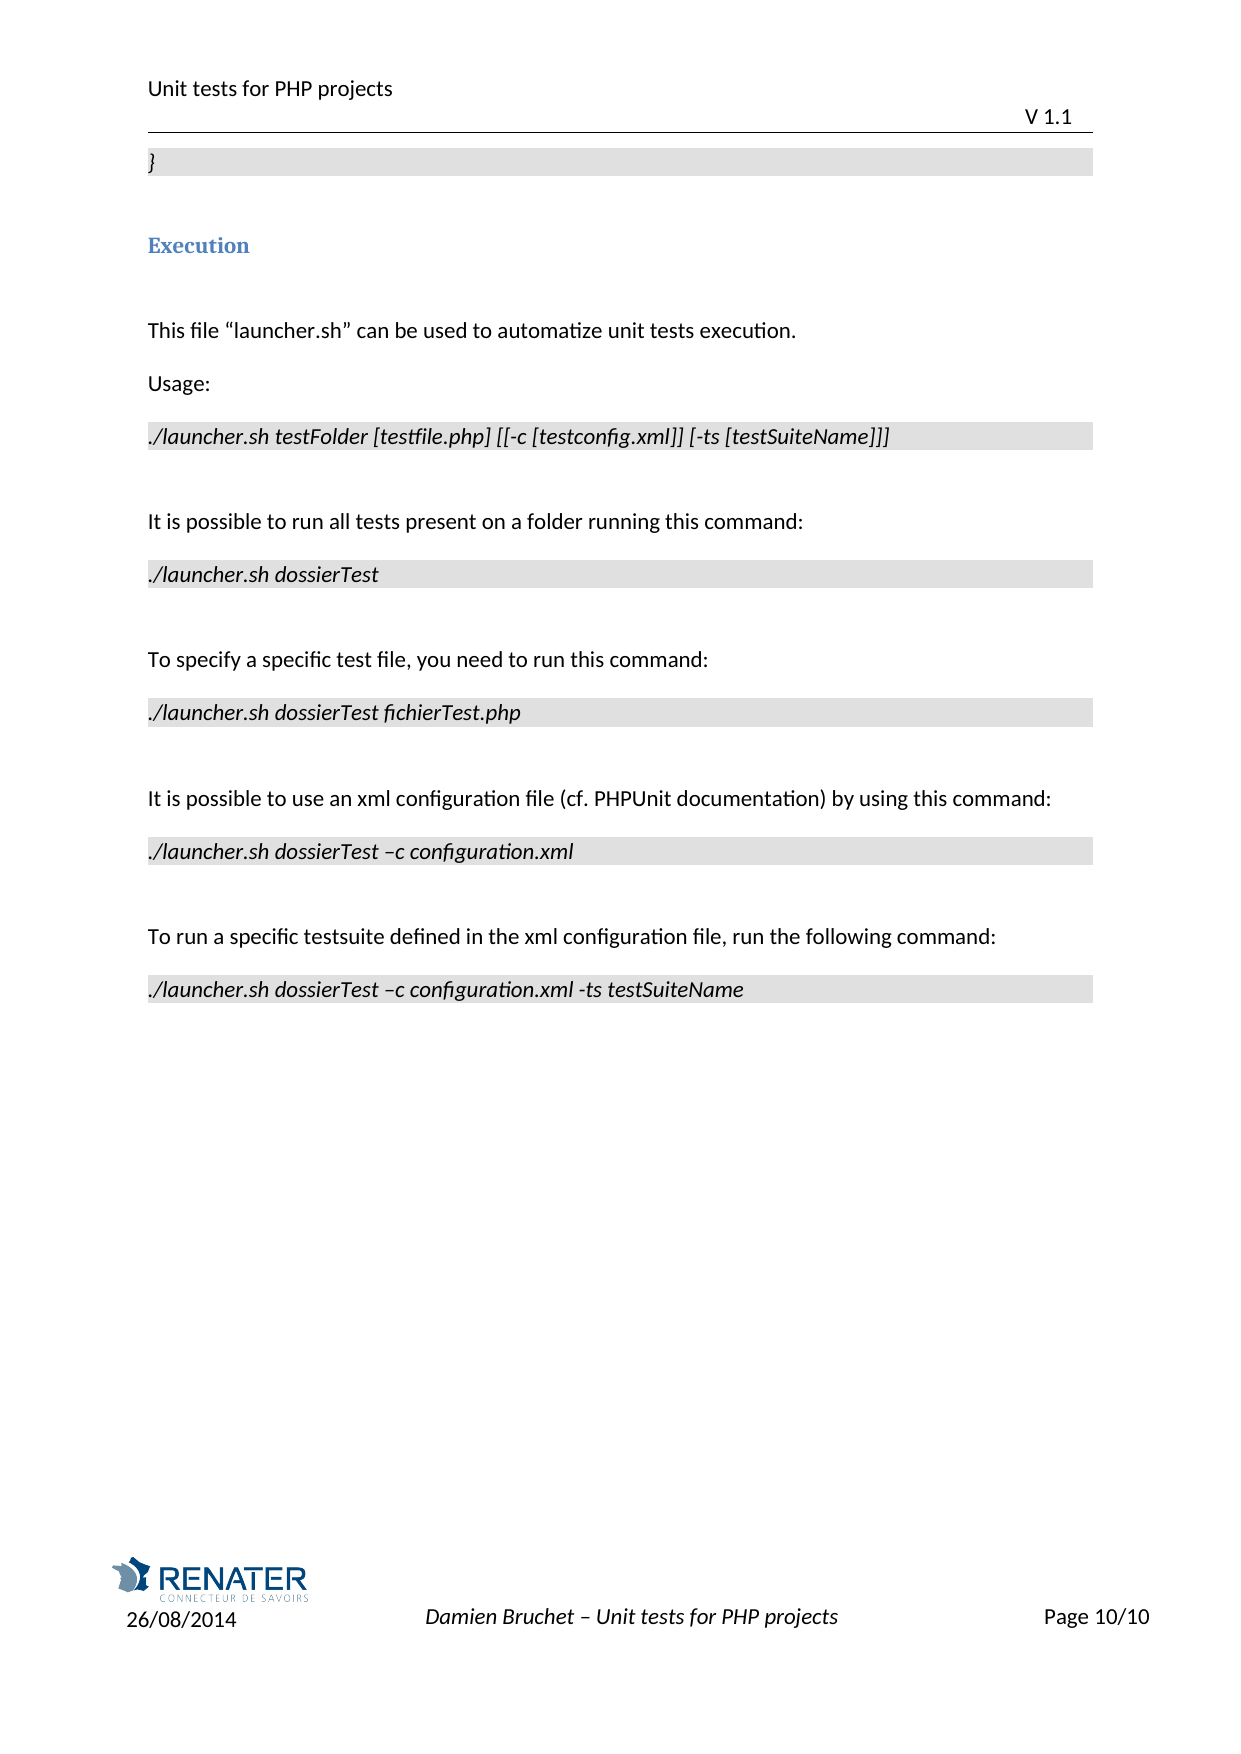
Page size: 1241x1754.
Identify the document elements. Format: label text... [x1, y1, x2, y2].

text ./launcher.sh dossierTest –c configuration.xml [148, 837, 1093, 865]
text ./launcher.sh dossierTest fichierTest.php [148, 698, 1093, 727]
text It is possible to use an xml configuration file (cf. PHPUnit documentation) by using this command: [148, 784, 1093, 812]
text } [148, 148, 1093, 176]
text This file “launcher.sh” can be used to automatize unit tests execution. [148, 316, 1093, 344]
text Usage: [148, 369, 1093, 397]
text To run a specific testsuite defined in the xml configuration file, run the following command: [148, 922, 1093, 950]
subtitle Execution [148, 233, 1093, 259]
picture [110, 1541, 309, 1617]
text To specify a specific test file, you need to run this command: [148, 646, 1093, 673]
text ./launcher.sh testFolder [testfile.php] [[-c [testconfig.xml]] [-ts [testSuiteName]]] [148, 422, 1093, 450]
text ./launcher.sh dossierTest –c configuration.xml -ts testSuiteName [148, 975, 1093, 1003]
text It is possible to run all tests present on a folder running this command: [148, 507, 1093, 535]
text ./launcher.sh dossierTest [148, 560, 1093, 588]
